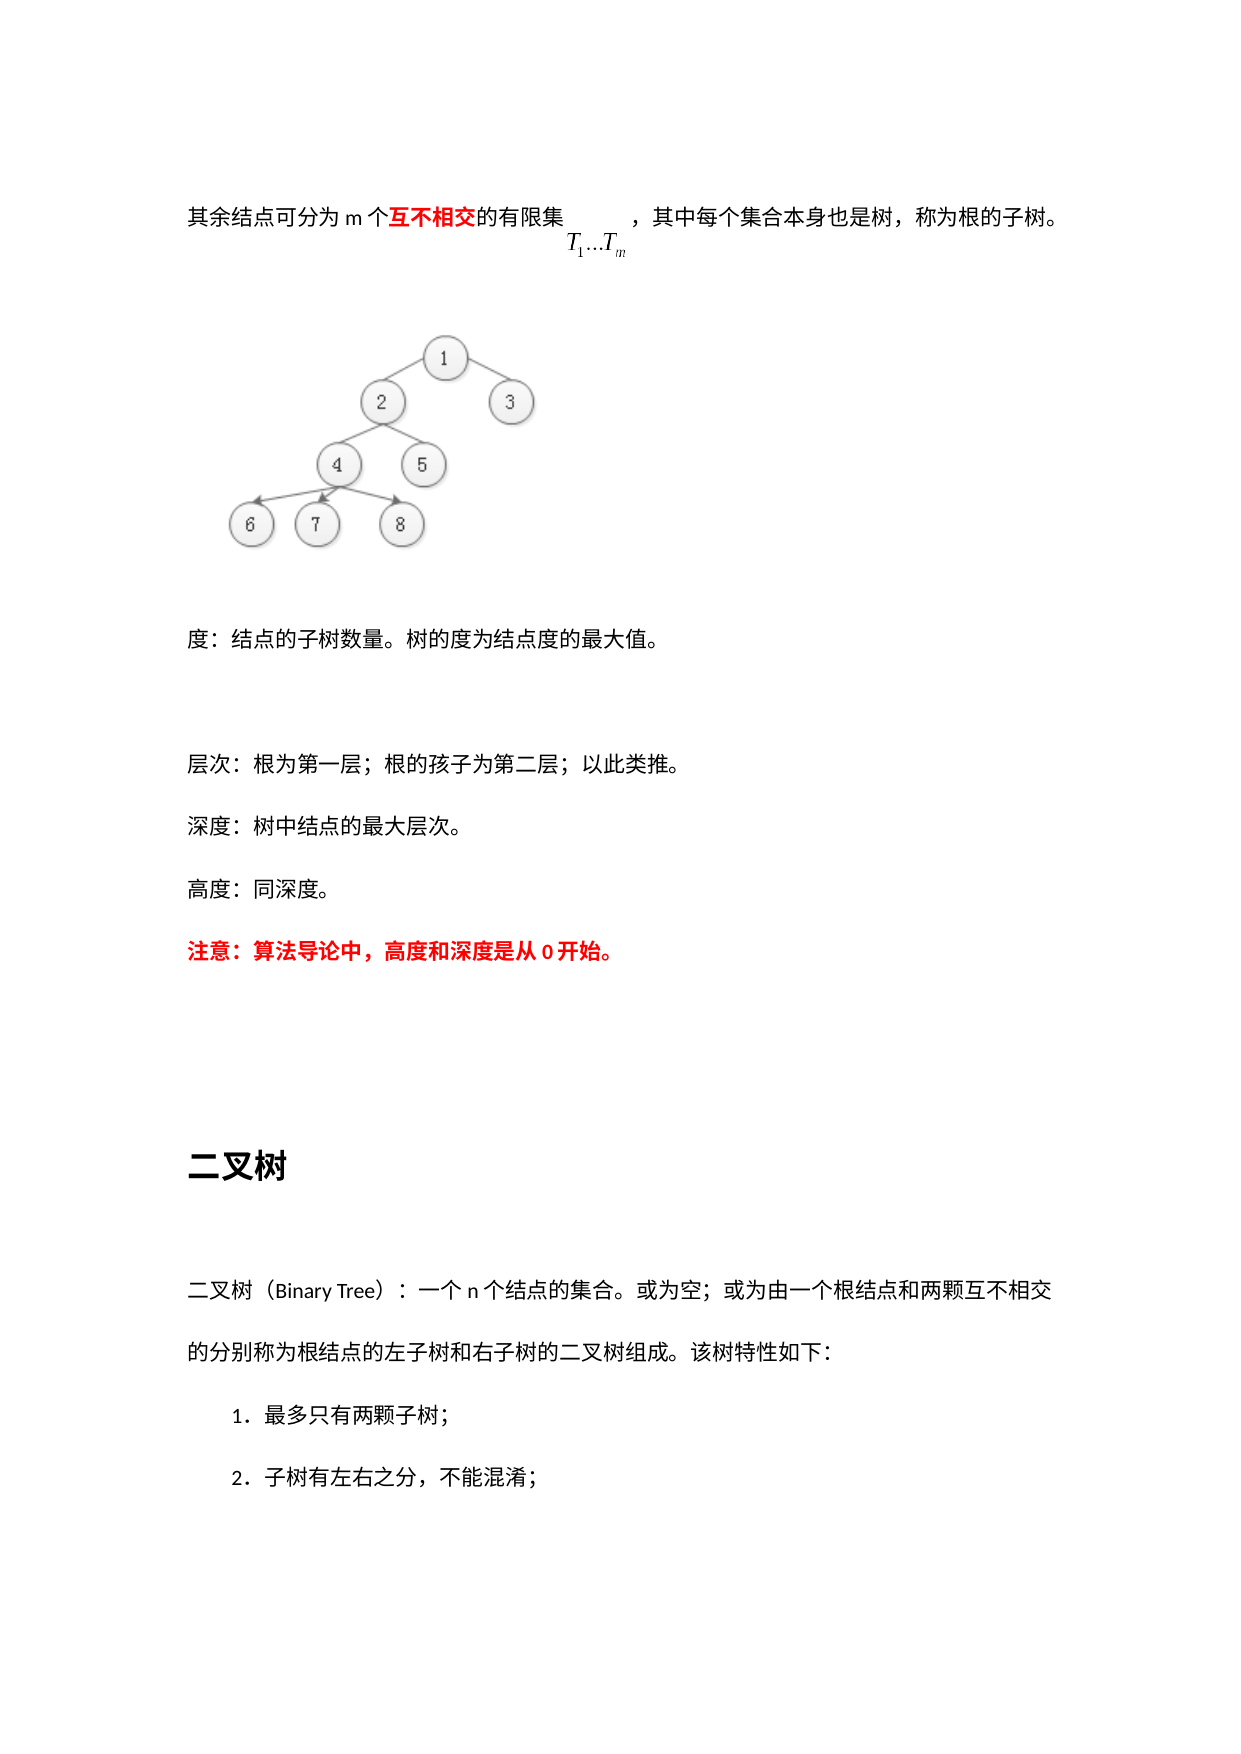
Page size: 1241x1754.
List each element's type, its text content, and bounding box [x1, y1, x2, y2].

text 注意：算法导论中，高度和深度是从0开始。 [187, 908, 1053, 971]
text 树是n个结点的集合。n=0，称为空树。任意一颗非空树：1）有且只有一个根；2）n>1时，其余结点可分为m个互不相交的有限集，其中每个集合本身也是树，称为根的子树。 [187, 158, 1053, 283]
text 深度：树中结点的最大层次。 [187, 783, 1053, 846]
list 最多只有两颗子树； [187, 1372, 1053, 1434]
text 二叉树（Binary Tree）：一个n个结点的集合。或为空；或为由一个根结点和两颗互不相交的分别称为根结点的左子树和右子树的二叉树组成。该树特性如下： [187, 1247, 1053, 1372]
text 度：结点的子树数量。树的度为结点度的最大值。 [187, 596, 1053, 658]
text 高度：同深度。 [187, 846, 1053, 908]
subtitle 二叉树 [187, 1123, 1053, 1185]
list 子树有左右之分，不能混淆； [187, 1434, 1053, 1497]
text 层次：根为第一层；根的孩子为第二层；以此类推。 [187, 721, 1053, 783]
